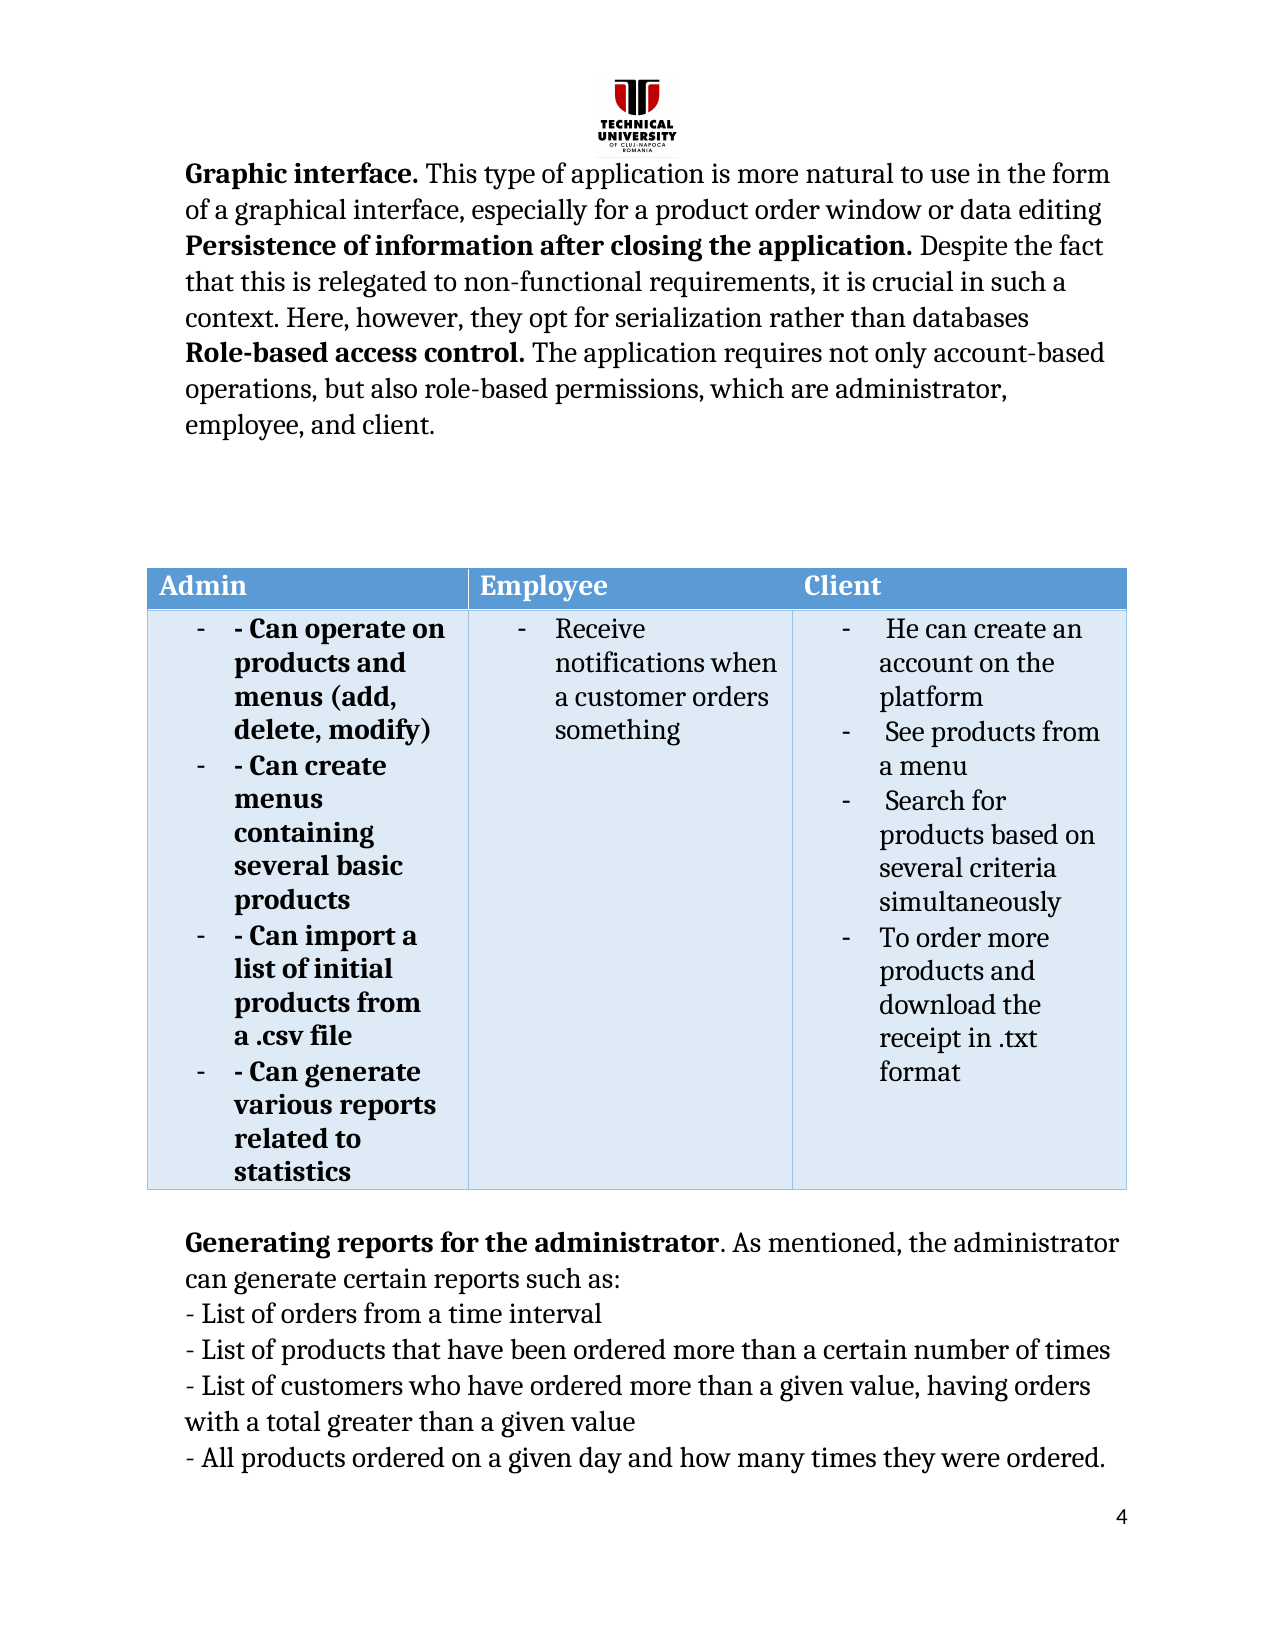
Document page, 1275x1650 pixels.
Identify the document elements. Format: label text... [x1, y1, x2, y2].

table_cell Receive notifications when a customer orders something [469, 611, 792, 1189]
list Graphic interface. This type of application is more natural to use in the form of a graphical interface, especially for a product order window or data editing [185, 157, 1127, 227]
list - List of orders from a time interval [185, 1298, 1127, 1331]
list - All products ordered on a given day and how many times they were ordered. [185, 1441, 1127, 1474]
table_header Client [793, 569, 1126, 609]
list Generating reports for the administrator. As mentioned, the administrator can generate certain reports such as: [185, 1226, 1127, 1295]
list Role-based access control. The application requires not only account-based operations, but also role-based permissions, which are administrator, employee, and client. [185, 337, 1127, 442]
table_cell He can create an account on the platform See products from a menu Search for products based on several criteria simultaneously To order more products and download the receipt in .txt format [793, 611, 1126, 1189]
list - List of customers who have ordered more than a given value, having orders with a total greater than a given value [185, 1369, 1127, 1439]
table_header Employee [469, 569, 793, 609]
list - List of products that have been ordered more than a certain number of times [185, 1333, 1127, 1367]
list Persistence of information after closing the application. Despite the fact that this is relegated to non-functional requirements, it is crucial in such a context. Here, however, they opt for serialization rather than databases [185, 229, 1127, 334]
table_cell - Can operate on products and menus (add, delete, modify) - Can create menus containing several basic products - Can import a list of initial products from a .csv file - Can generate various reports related to statistics [148, 611, 468, 1189]
table_header Admin [148, 569, 468, 609]
